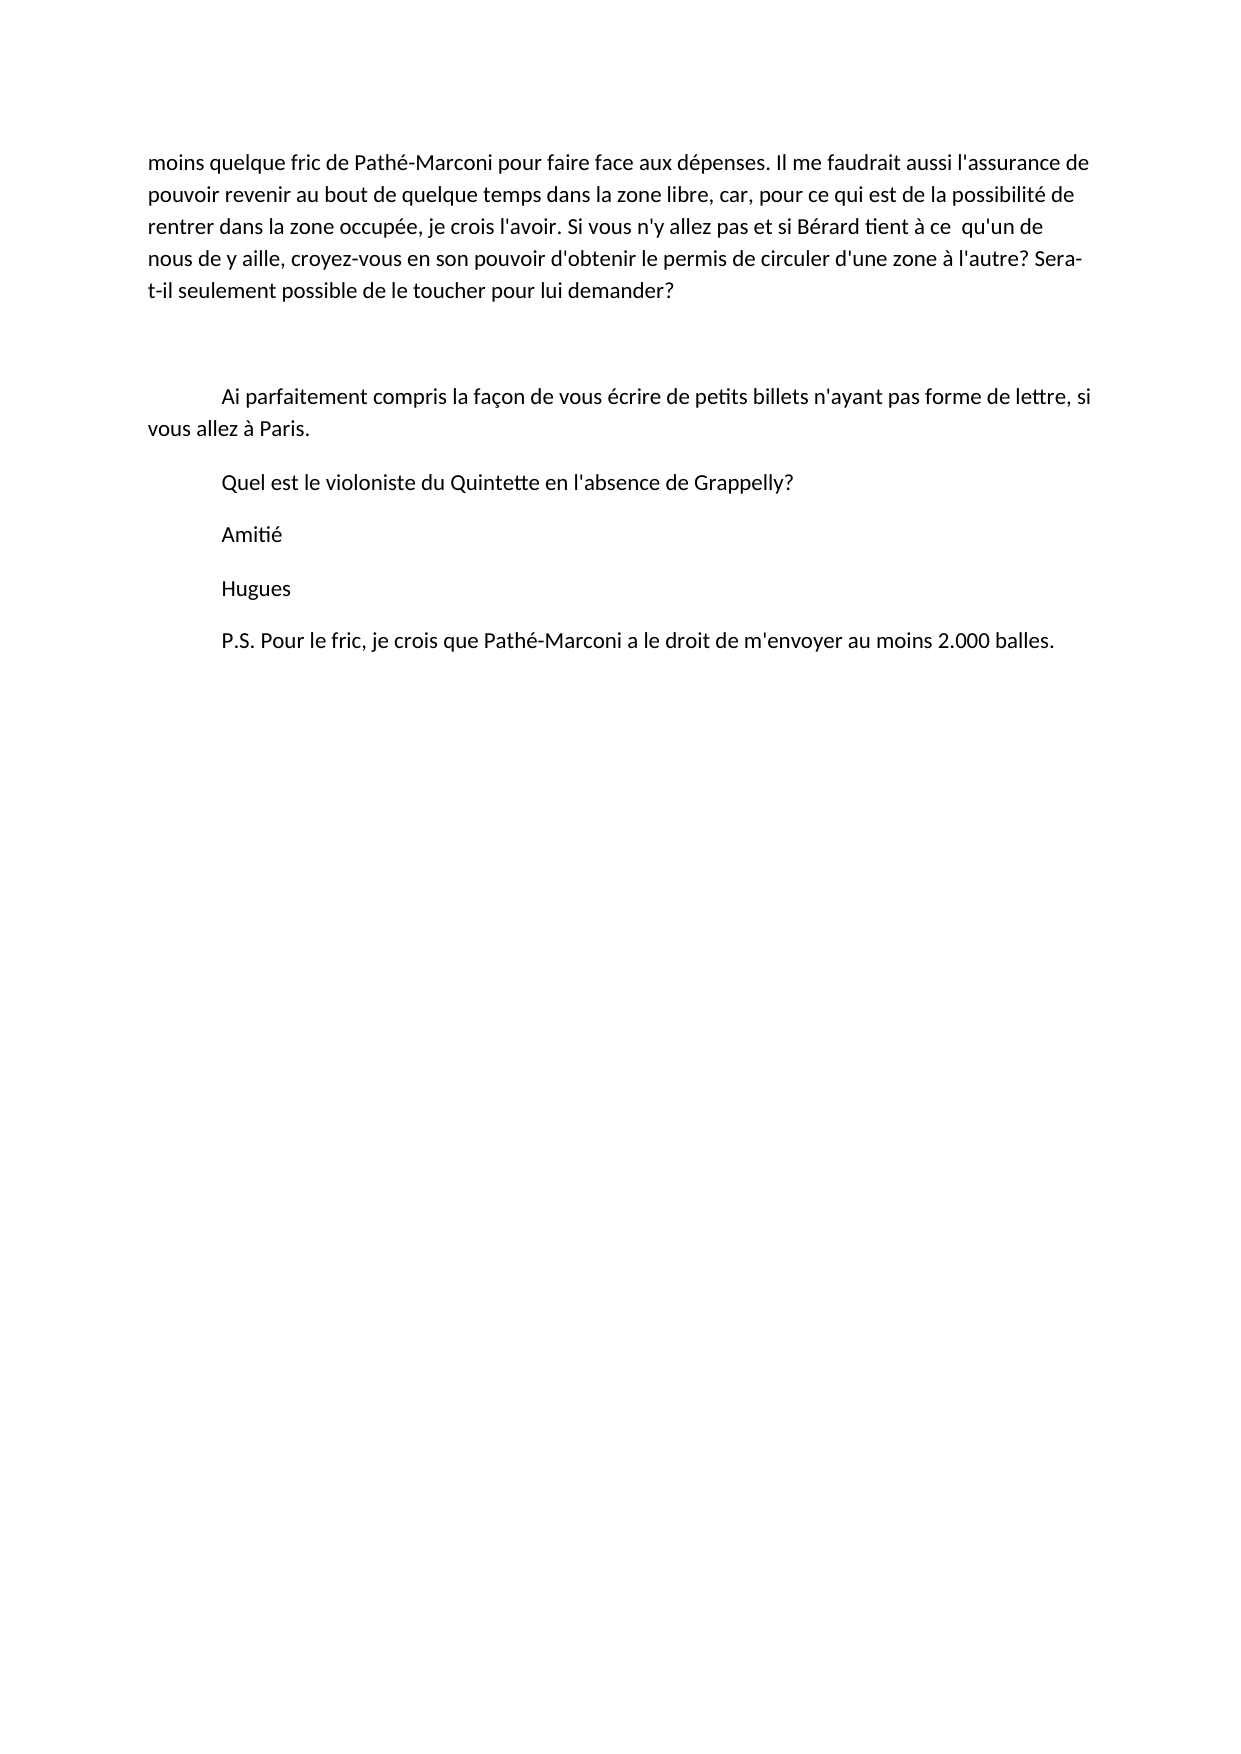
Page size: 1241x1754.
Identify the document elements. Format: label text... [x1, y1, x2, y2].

text P.S. Pour le fric, je crois que Pathé-Marconi a le droit de m'envoyer au moins 2.000 balles. [148, 627, 1093, 655]
text moins quelque fric de Pathé-Marconi pour faire face aux dépenses. Il me faudrait aussi l'assurance de pouvoir revenir au bout de quelque temps dans la zone libre, car, pour ce qui est de la possibilité de rentrer dans la zone occupée, je crois l'avoir. Si vous n'y allez pas et si Bérard tient à ce qu'un de nous de y aille, croyez-vous en son pouvoir d'obtenir le permis de circuler d'une zone à l'autre? Sera-t-il seulement possible de le toucher pour lui demander? [148, 148, 1093, 304]
text Amitié [148, 521, 1093, 549]
text Hugues [148, 574, 1093, 602]
text Quel est le violoniste du Quintette en l'absence de Grappelly? [148, 468, 1093, 496]
text Ai parfaitement compris la façon de vous écrire de petits billets n'ayant pas forme de lettre, si vous allez à Paris. [148, 382, 1093, 443]
